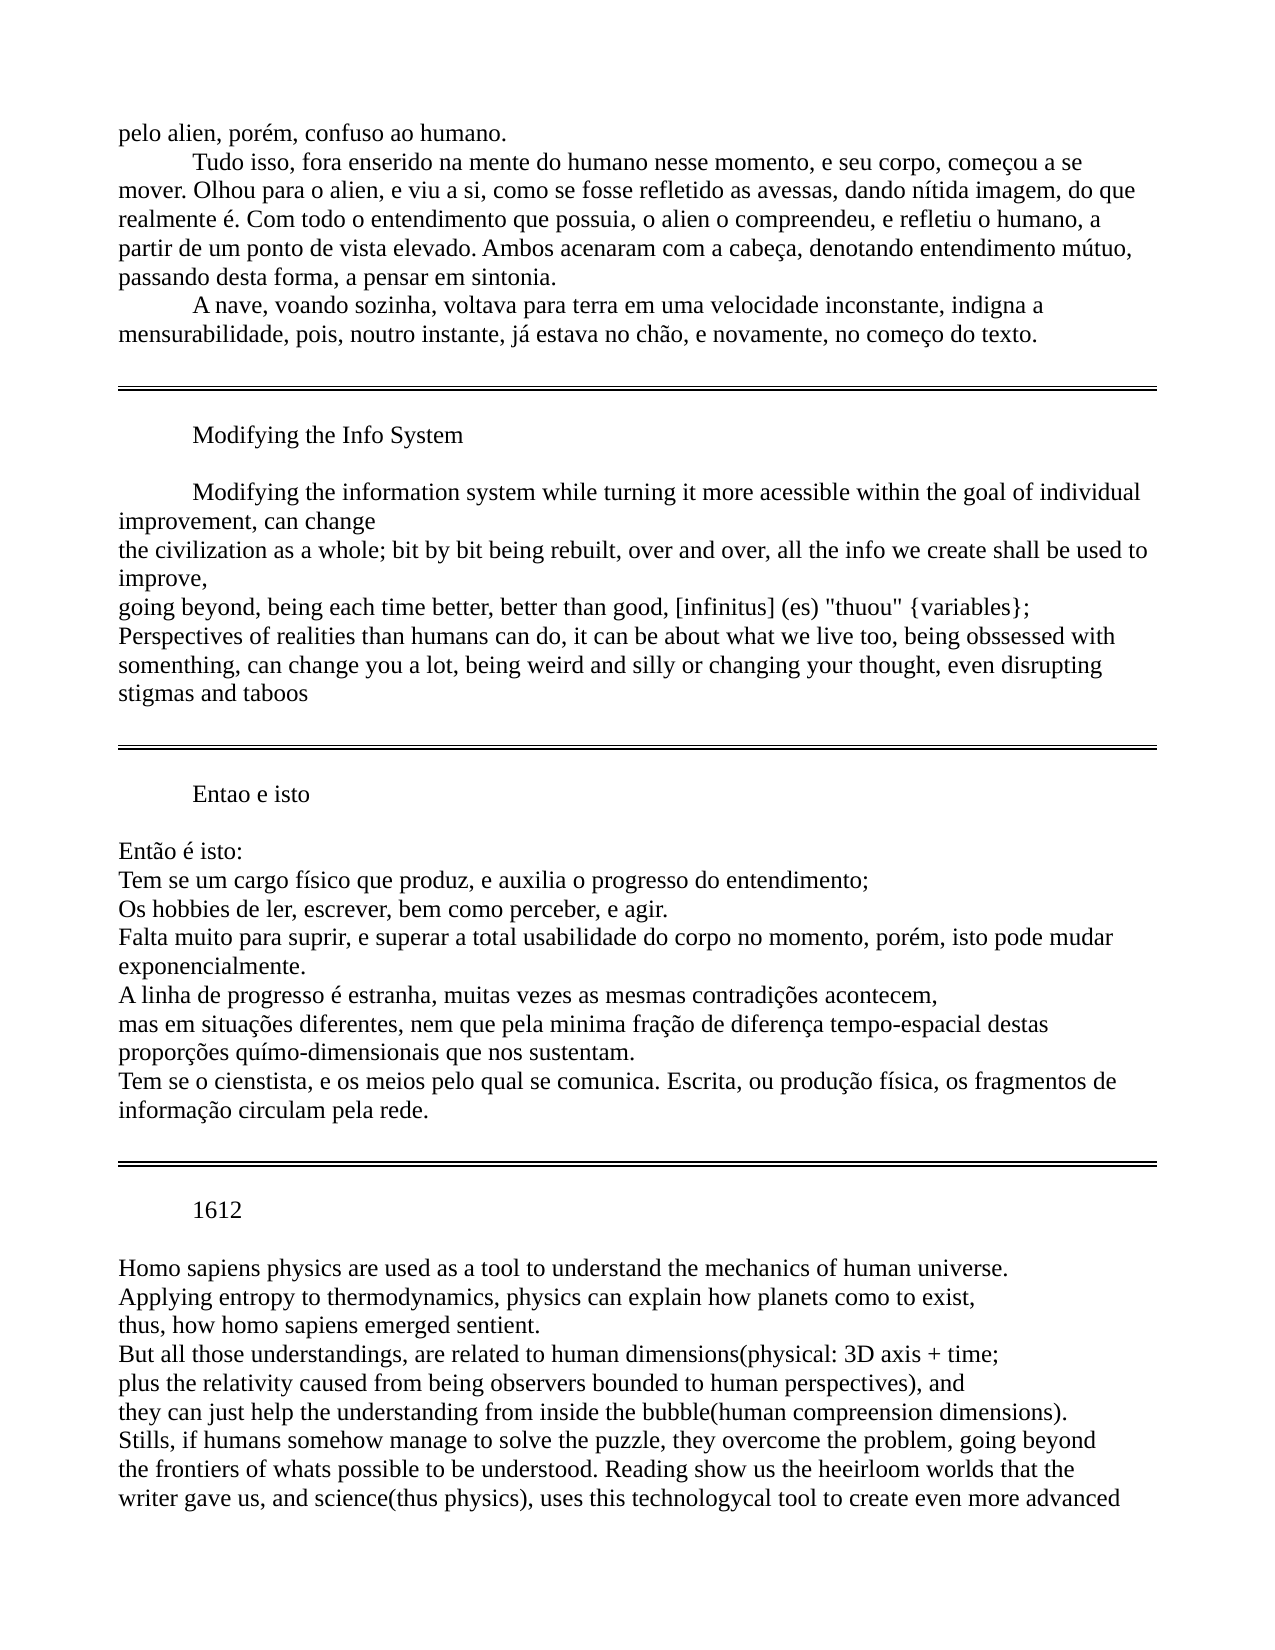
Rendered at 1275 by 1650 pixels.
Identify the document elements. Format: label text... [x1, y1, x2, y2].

text writer gave us, and science(thus physics), uses this technologycal tool to create even more advanced [118, 1483, 1157, 1512]
text the frontiers of whats possible to be understood. Reading show us the heeirloom worlds that the [118, 1454, 1157, 1483]
text Modifying the information system while turning it more acessible within the goal of individual improvement, can change [118, 477, 1157, 535]
text But all those understandings, are related to human dimensions(physical: 3D axis + time; [118, 1339, 1157, 1368]
text plus the relativity caused from being observers bounded to human perspectives), and [118, 1368, 1157, 1397]
text 1612 [118, 1195, 1157, 1224]
text Homo sapiens physics are used as a tool to understand the mechanics of human universe. [118, 1253, 1157, 1282]
text A linha de progresso é estranha, muitas vezes as mesmas contradições acontecem, [118, 980, 1157, 1009]
text Stills, if humans somehow manage to solve the puzzle, they overcome the problem, going beyond [118, 1425, 1157, 1454]
text pelo alien, porém, confuso ao humano. [118, 118, 1157, 147]
text Os hobbies de ler, escrever, bem como perceber, e agir. [118, 894, 1157, 922]
text going beyond, being each time better, better than good, [infinitus] (es) "thuou" {variables}; Perspectives of realities than humans can do, it can be about what we live too, being obssessed with somenthing, can change you a lot, being weird and silly or changing your thought, even disrupting stigmas and taboos [118, 592, 1157, 707]
text A nave, voando sozinha, voltava para terra em uma velocidade inconstante, indigna a mensurabilidade, pois, noutro instante, já estava no chão, e novamente, no começo do texto. [118, 291, 1157, 348]
text Tudo isso, fora enserido na mente do humano nesse momento, e seu corpo, começou a se mover. Olhou para o alien, e viu a si, como se fosse refletido as avessas, dando nítida imagem, do que realmente é. Com todo o entendimento que possuia, o alien o compreendeu, e refletiu o humano, a partir de um ponto de vista elevado. Ambos acenaram com a cabeça, denotando entendimento mútuo, passando desta forma, a pensar em sintonia. [118, 147, 1157, 291]
text mas em situações diferentes, nem que pela minima fração de diferença tempo-espacial destas proporções químo-dimensionais que nos sustentam. [118, 1009, 1157, 1066]
text Então é isto: [118, 836, 1157, 865]
text Modifying the Info System [118, 420, 1157, 448]
text Falta muito para suprir, e superar a total usabilidade do corpo no momento, porém, isto pode mudar exponencialmente. [118, 922, 1157, 980]
text they can just help the understanding from inside the bubble(human compreension dimensions). [118, 1397, 1157, 1425]
text Tem se um cargo físico que produz, e auxilia o progresso do entendimento; [118, 865, 1157, 894]
text thus, how homo sapiens emerged sentient. [118, 1310, 1157, 1339]
text Tem se o cienstista, e os meios pelo qual se comunica. Escrita, ou produção física, os fragmentos de informação circulam pela rede. [118, 1066, 1157, 1124]
text Entao e isto [118, 779, 1157, 807]
text Applying entropy to thermodynamics, physics can explain how planets como to exist, [118, 1282, 1157, 1310]
text the civilization as a whole; bit by bit being rebuilt, over and over, all the info we create shall be used to improve, [118, 535, 1157, 592]
